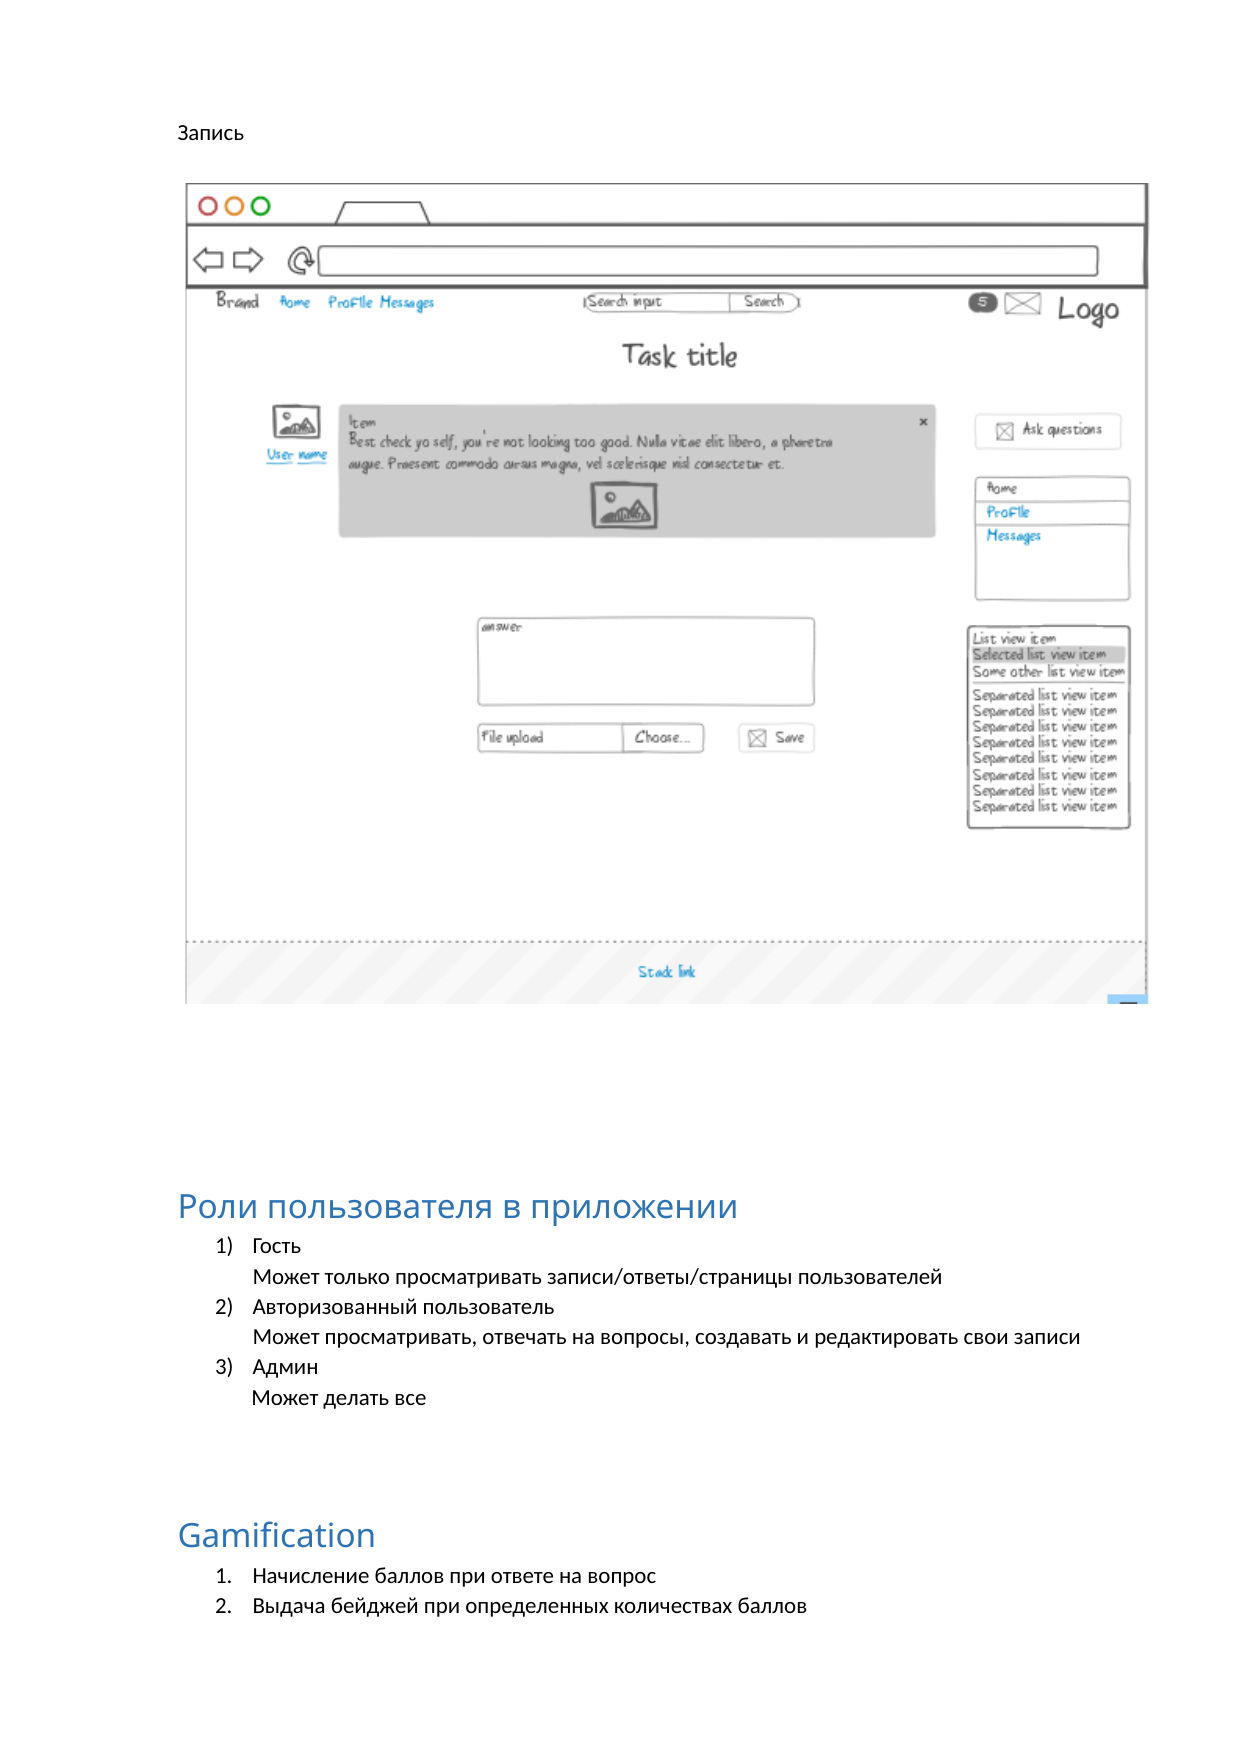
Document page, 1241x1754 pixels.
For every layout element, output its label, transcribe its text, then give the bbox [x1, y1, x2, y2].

subtitle Gamification [177, 1512, 1152, 1557]
list Может делать все [177, 1383, 1152, 1411]
list Начисление баллов при ответе на вопрос [215, 1561, 1152, 1589]
list Может просматривать, отвечать на вопросы, создавать и редактировать свои записи [252, 1322, 1152, 1350]
list Выдача бейджей при определенных количествах баллов [215, 1591, 1152, 1619]
list Админ [215, 1352, 1152, 1380]
list Авторизованный пользователь [215, 1292, 1152, 1320]
text Запись [177, 118, 1152, 146]
picture [185, 183, 1150, 1004]
subtitle Роли пользователя в приложении [177, 1183, 1152, 1228]
list Гость [215, 1232, 1152, 1259]
list Может только просматривать записи/ответы/страницы пользователей [252, 1262, 1152, 1290]
